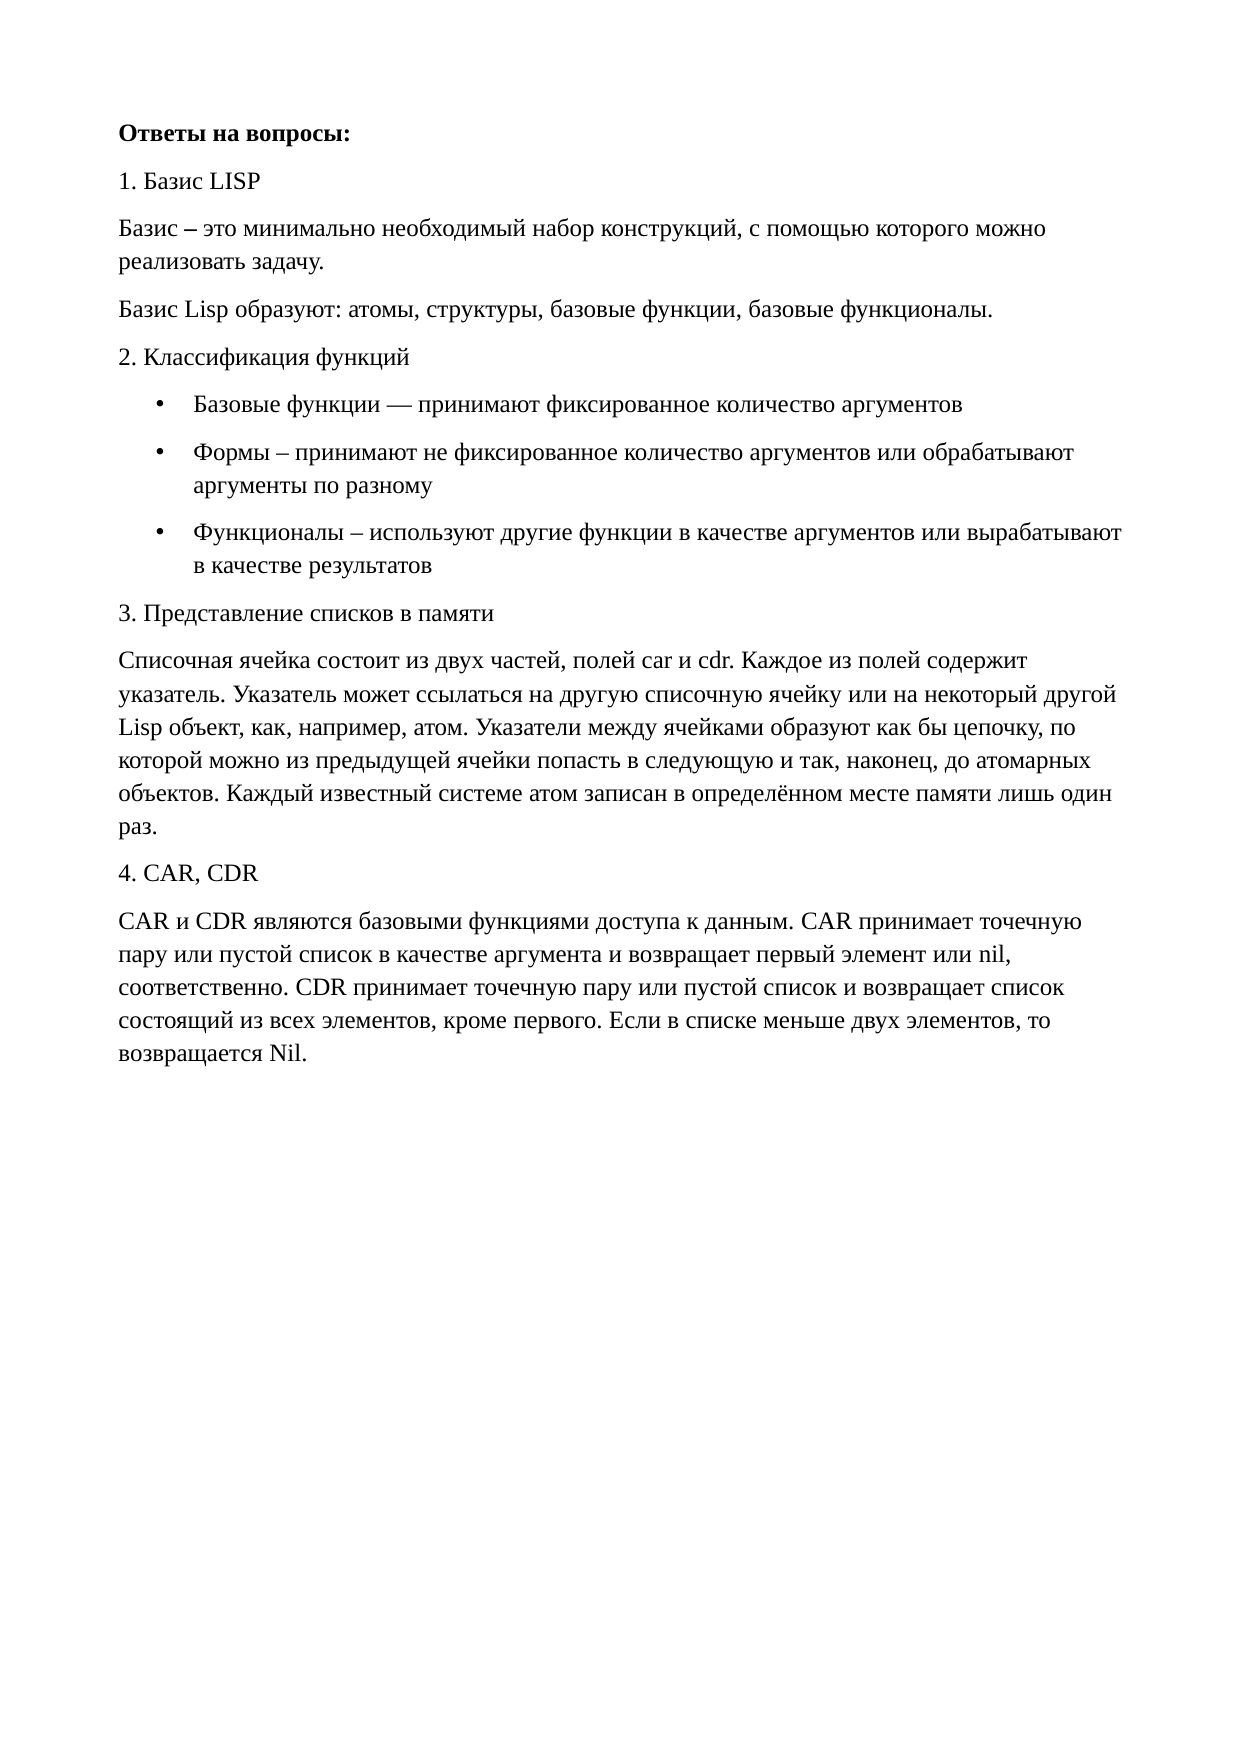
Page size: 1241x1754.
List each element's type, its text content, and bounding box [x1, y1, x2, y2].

text Списочная ячейка состоит из двух частей, полей car и cdr. Каждое из полей содержит указатель. Указатель может ссылаться на другую списочную ячейку или на некоторый другой Lisp объект, как, например, атом. Указатели между ячейками образуют как бы цепочку, по которой можно из предыдущей ячейки попасть в следующую и так, наконец, до атомарных объектов. Каждый известный системе атом записан в определённом месте памяти лишь один раз. [118, 646, 1122, 839]
text 2. Классификация функций [118, 342, 1122, 370]
text Ответы на вопросы: [118, 118, 1122, 147]
list Функционалы – используют другие функции в качестве аргументов или вырабатывают в качестве результатов [156, 517, 1122, 579]
list Базовые функции — принимают фиксированное количество аргументов [156, 389, 1122, 418]
text 1. Базис LISP [118, 166, 1122, 194]
list Формы – принимают не фиксированное количество аргументов или обрабатывают аргументы по разному [156, 437, 1122, 498]
text 4. CAR, CDR [118, 858, 1122, 887]
text CAR и CDR являются базовыми функциями доступа к данным. CAR принимает точечную пару или пустой список в качестве аргумента и возвращает первый элемент или nil, соответственно. CDR принимает точечную пару или пустой список и возвращает список состоящий из всех элементов, кроме первого. Если в списке меньше двух элементов, то возвращается Nil. [118, 906, 1122, 1067]
text Базис Lisp образуют: атомы, структуры, базовые функции, базовые функционалы. [118, 294, 1122, 323]
text 3. Представление списков в памяти [118, 598, 1122, 627]
text Базис – это минимально необходимый набор конструкций, с помощью которого можно реализовать задачу. [118, 213, 1122, 275]
